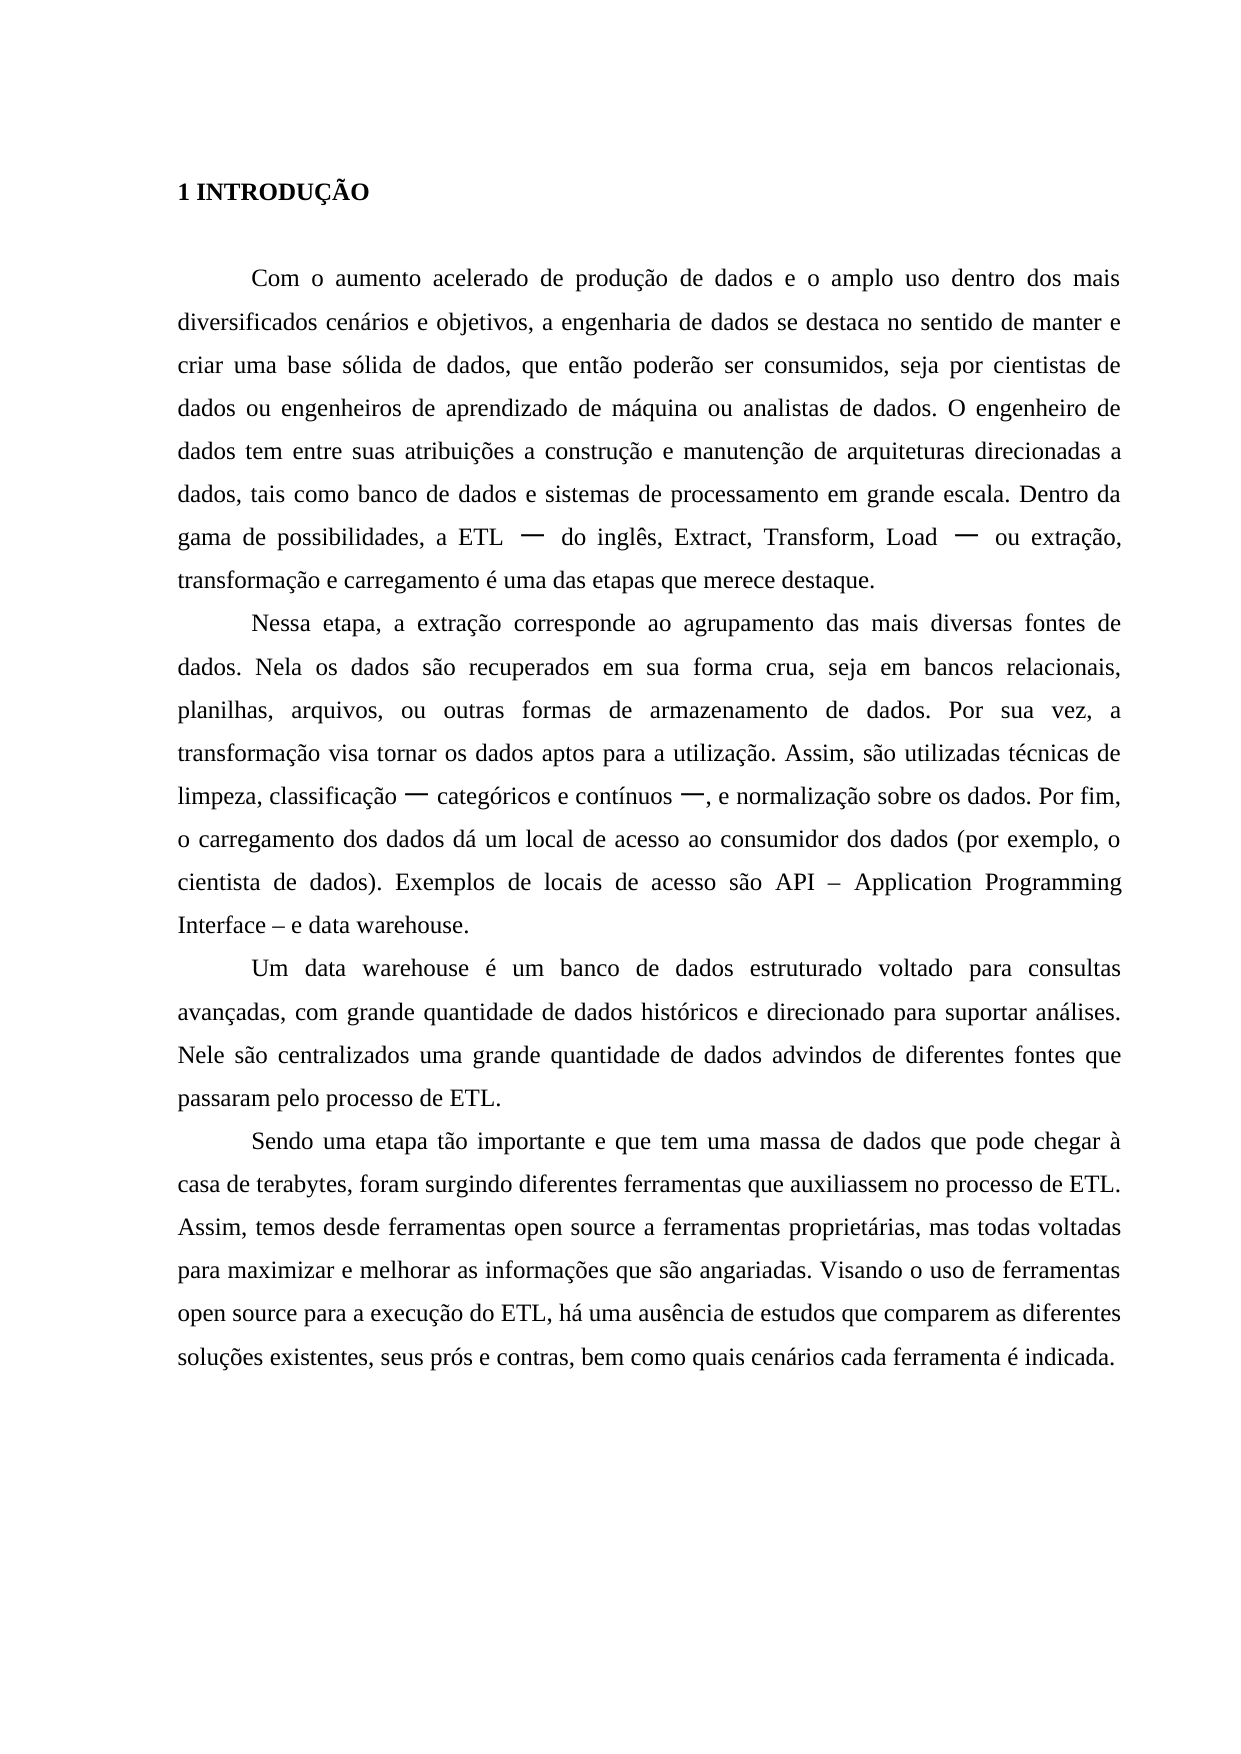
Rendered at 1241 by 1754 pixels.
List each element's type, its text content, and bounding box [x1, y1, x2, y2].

text Um data warehouse é um banco de dados estruturado voltado para consultas avançadas, com grande quantidade de dados históricos e direcionado para suportar análises. Nele são centralizados uma grande quantidade de dados advindos de diferentes fontes que passaram pelo processo de ETL. [177, 953, 1122, 1112]
subtitle 1 INTRODUÇÃO [177, 177, 1122, 206]
text Nessa etapa, a extração corresponde ao agrupamento das mais diversas fontes de dados. Nela os dados são recuperados em sua forma crua, seja em bancos relacionais, planilhas, arquivos, ou outras formas de armazenamento de dados. Por sua vez, a transformação visa tornar os dados aptos para a utilização. Assim, são utilizadas técnicas de limpeza, classificação 一 categóricos e contínuos 一, e normalização sobre os dados. Por fim, o carregamento dos dados dá um local de acesso ao consumidor dos dados (por exemplo, o cientista de dados). Exemplos de locais de acesso são API – Application Programming Interface – e data warehouse. [177, 608, 1122, 939]
text Com o aumento acelerado de produção de dados e o amplo uso dentro dos mais diversificados cenários e objetivos, a engenharia de dados se destaca no sentido de manter e criar uma base sólida de dados, que então poderão ser consumidos, seja por cientistas de dados ou engenheiros de aprendizado de máquina ou analistas de dados. O engenheiro de dados tem entre suas atribuições a construção e manutenção de arquiteturas direcionadas a dados, tais como banco de dados e sistemas de processamento em grande escala. Dentro da gama de possibilidades, a ETL 一 do inglês, Extract, Transform, Load 一 ou extração, transformação e carregamento é uma das etapas que merece destaque. [177, 263, 1122, 594]
text Sendo uma etapa tão importante e que tem uma massa de dados que pode chegar à casa de terabytes, foram surgindo diferentes ferramentas que auxiliassem no processo de ETL. Assim, temos desde ferramentas open source a ferramentas proprietárias, mas todas voltadas para maximizar e melhorar as informações que são angariadas. Visando o uso de ferramentas open source para a execução do ETL, há uma ausência de estudos que comparem as diferentes soluções existentes, seus prós e contras, bem como quais cenários cada ferramenta é indicada. [177, 1126, 1122, 1370]
